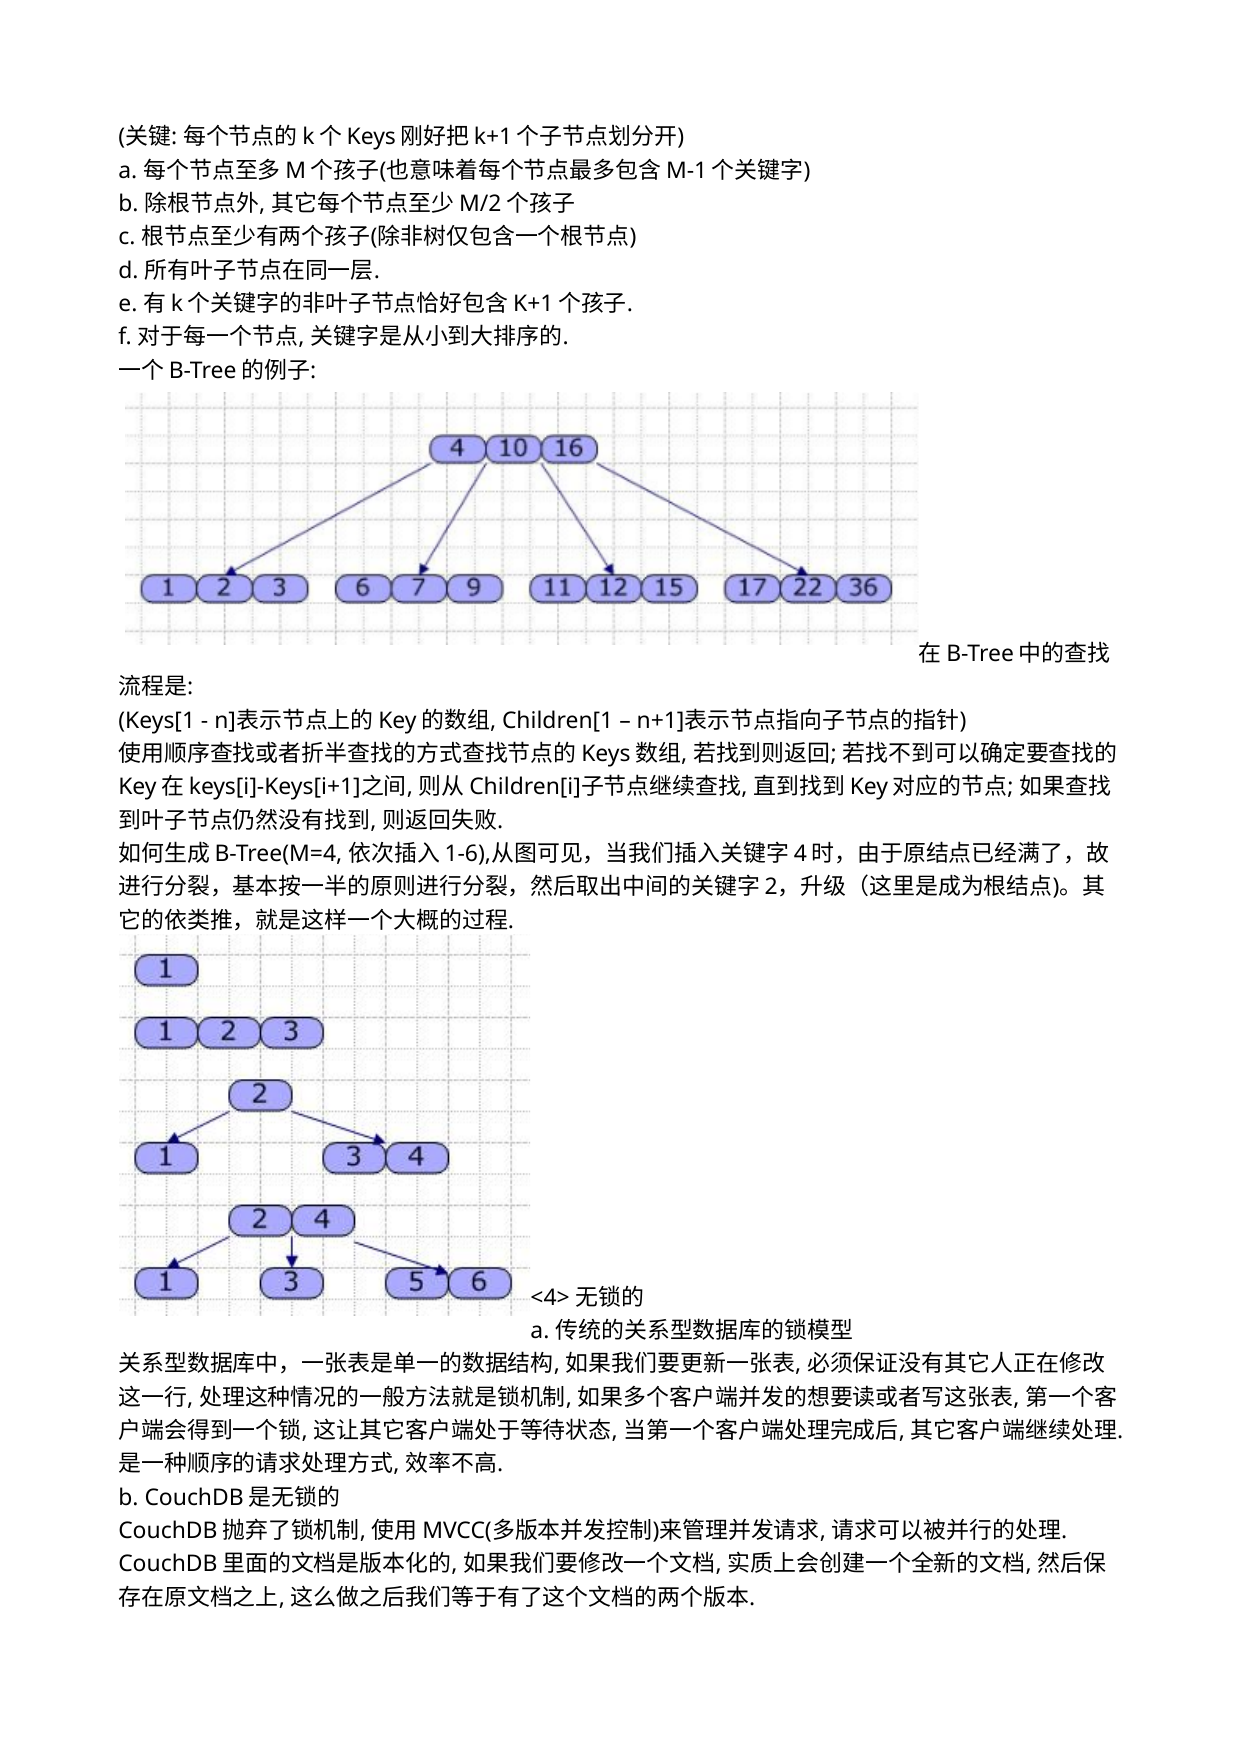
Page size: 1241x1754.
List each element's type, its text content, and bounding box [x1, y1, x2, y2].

text e. 有k个关键字的非叶子节点恰好包含K+1个孩子. [118, 285, 1122, 318]
text b. 除根节点外, 其它每个节点至少M/2个孩子 [118, 185, 1122, 218]
text 关系型数据库中，一张表是单一的数据结构, 如果我们要更新一张表, 必须保证没有其它人正在修改这一行, 处理这种情况的一般方法就是锁机制, 如果多个客户端并发的想要读或者写这张表, 第一个客户端会得到一个锁, 这让其它客户端处于等待状态, 当第一个客户端处理完成后, 其它客户端继续处理.是一种顺序的请求处理方式, 效率不高. [118, 1345, 1122, 1478]
text 使用顺序查找或者折半查找的方式查找节点的Keys数组, 若找到则返回; 若找不到可以确定要查找的Key在keys[i]-Keys[i+1]之间, 则从Children[i]子节点继续查找, 直到找到Key对应的节点; 如果查找到叶子节点仍然没有找到, 则返回失败. [118, 735, 1122, 835]
text <4> 无锁的 [531, 1278, 1122, 1312]
text a. 传统的关系型数据库的锁模型 [118, 1312, 1122, 1345]
text 一个B-Tree的例子: [118, 351, 1122, 385]
text c. 根节点至少有两个孩子(除非树仅包含一个根节点) [118, 218, 1122, 251]
text d. 所有叶子节点在同一层. [118, 251, 1122, 285]
picture [119, 934, 531, 1316]
picture [125, 392, 919, 645]
text 如何生成B-Tree(M=4, 依次插入1-6),从图可见，当我们插入关键字4时，由于原结点已经满了，故进行分裂，基本按一半的原则进行分裂，然后取出中间的关键字2，升级（这里是成为根结点)。其它的依类推，就是这样一个大概的过程. [118, 835, 1122, 935]
text b. CouchDB是无锁的 [118, 1478, 1122, 1512]
text (Keys[1 - n]表示节点上的Key的数组, Children[1 – n+1]表示节点指向子节点的指针) [118, 701, 1122, 735]
text CouchDB抛弃了锁机制, 使用MVCC(多版本并发控制)来管理并发请求, 请求可以被并行的处理. CouchDB里面的文档是版本化的, 如果我们要修改一个文档, 实质上会创建一个全新的文档, 然后保存在原文档之上, 这么做之后我们等于有了这个文档的两个版本. [118, 1512, 1122, 1612]
text a. 每个节点至多M个孩子(也意味着每个节点最多包含M-1个关键字) [118, 151, 1122, 185]
text f. 对于每一个节点, 关键字是从小到大排序的. [118, 318, 1122, 351]
text 在B-Tree中的查找流程是: [118, 635, 1122, 701]
text (关键: 每个节点的k个Keys刚好把k+1个子节点划分开) [118, 118, 1122, 151]
